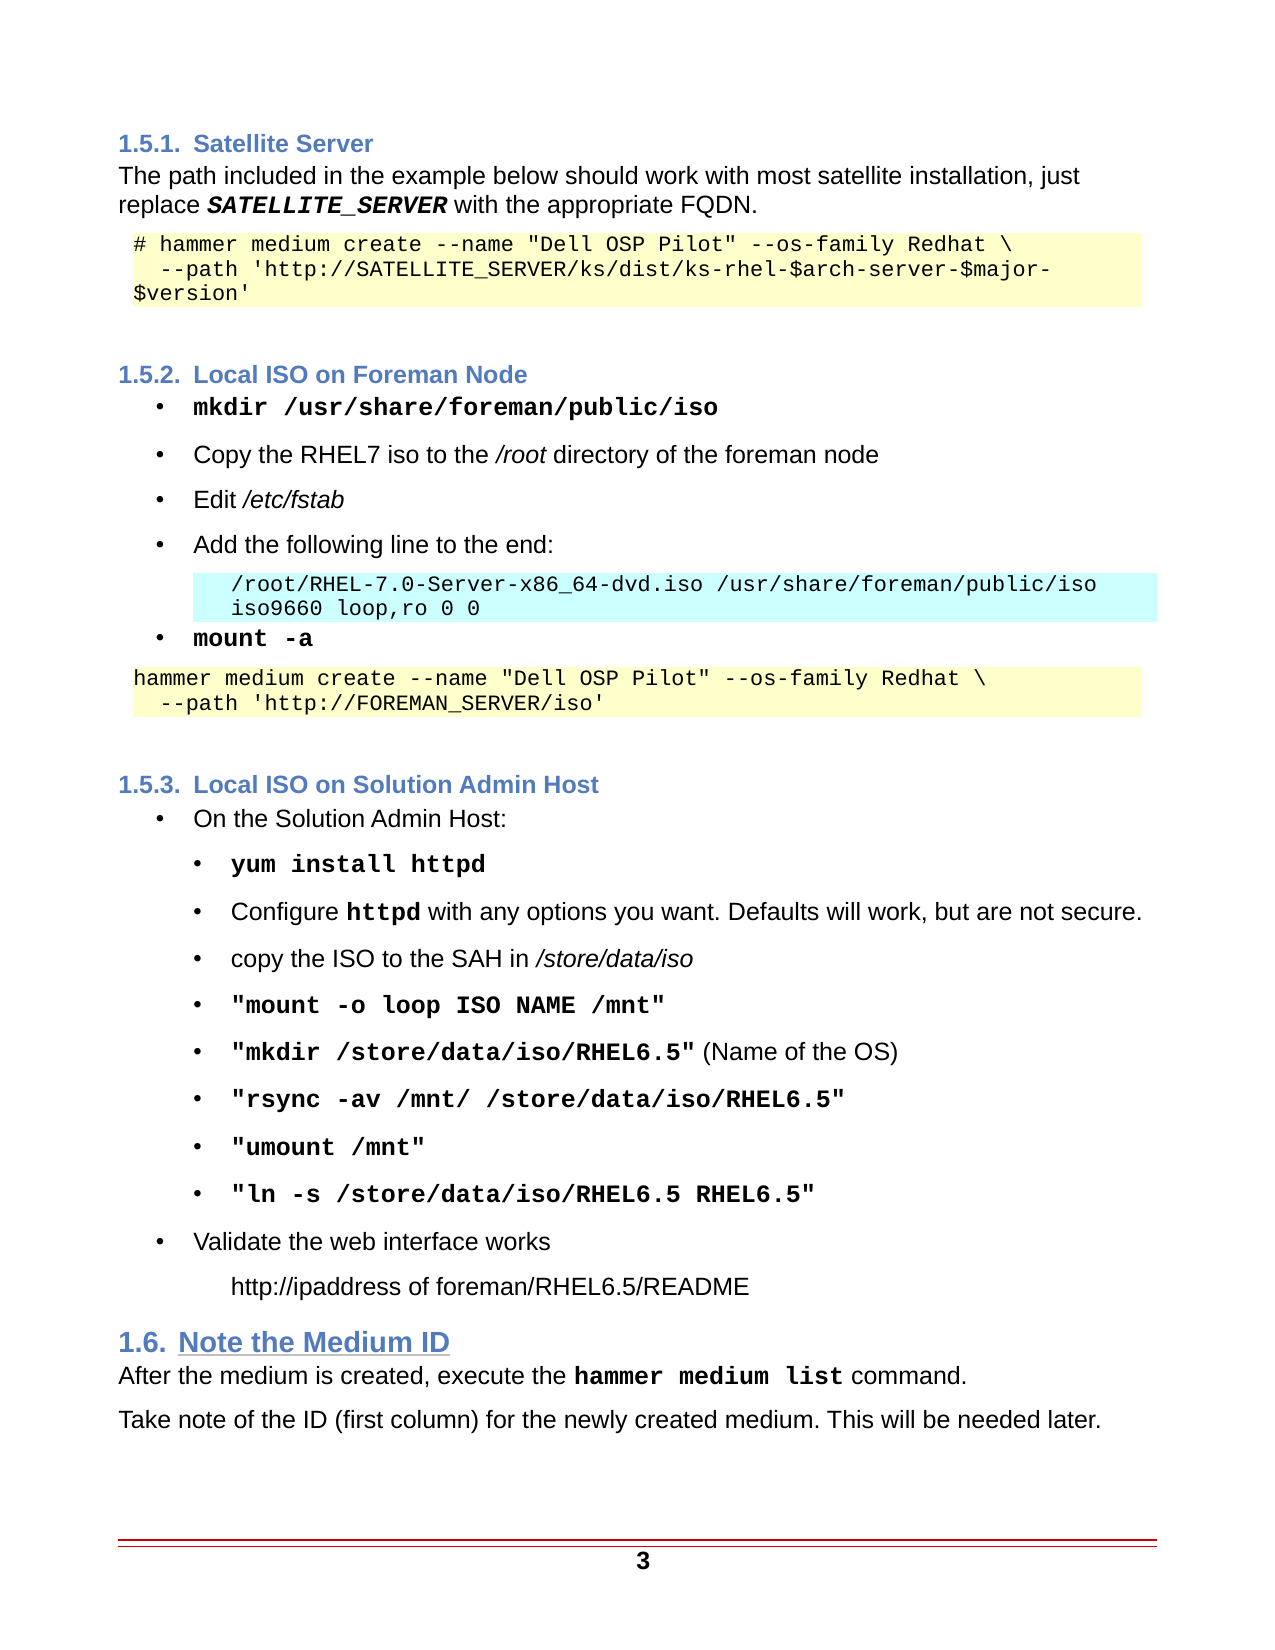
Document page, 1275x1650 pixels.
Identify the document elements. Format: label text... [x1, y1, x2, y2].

list "mkdir /store/data/iso/RHEL6.5" (Name of the OS) [193, 1037, 1157, 1068]
list Edit /etc/fstab [156, 485, 1157, 514]
subtitle Local ISO on Solution Admin Host [118, 769, 1157, 798]
subtitle Local ISO on Foreman Node [118, 360, 1157, 389]
list Add the following line to the end: [156, 530, 1157, 559]
list "ln -s /store/data/iso/RHEL6.5 RHEL6.5" [193, 1179, 1157, 1210]
text After the medium is created, execute the hammer medium list command. [118, 1361, 1157, 1392]
list yum install httpd [193, 849, 1157, 880]
list /root/RHEL-7.0-Server-x86_64-dvd.iso /usr/share/foreman/public/iso iso9660 loop,ro 0 0 [193, 573, 1157, 622]
list "mount -o loop ISO NAME /mnt" [193, 989, 1157, 1021]
list On the Solution Admin Host: [156, 804, 1157, 833]
list Configure httpd with any options you want. Defaults will work, but are not secure. [193, 897, 1157, 928]
subtitle Note the Medium ID [118, 1325, 1157, 1358]
list mount -a [156, 625, 1157, 653]
list "rsync -av /mnt/ /store/data/iso/RHEL6.5" [193, 1084, 1157, 1115]
text The path included in the example below should work with most satellite installation, just replace SATELLITE_SERVER with the appropriate FQDN. [118, 161, 1157, 221]
text # hammer medium create --name "Dell OSP Pilot" --os-family Redhat \ --path 'http://SATELLITE_SERVER/ks/dist/ks-rhel-$arch-server-$major-$version' [133, 233, 1142, 307]
list Copy the RHEL7 iso to the /root directory of the foreman node [156, 440, 1157, 468]
subtitle Satellite Server [118, 129, 1157, 158]
text Take note of the ID (first column) for the newly created medium. This will be needed later. [118, 1405, 1157, 1433]
list Validate the web interface works [156, 1227, 1157, 1255]
list copy the ISO to the SAH in /store/data/iso [193, 944, 1157, 973]
list mkdir /usr/share/foreman/public/iso [156, 395, 1157, 423]
list "umount /mnt" [193, 1132, 1157, 1163]
list http://ipaddress of foreman/RHEL6.5/README [193, 1272, 1157, 1301]
text hammer medium create --name "Dell OSP Pilot" --os-family Redhat \ --path 'http://FOREMAN_SERVER/iso' [133, 667, 1142, 717]
